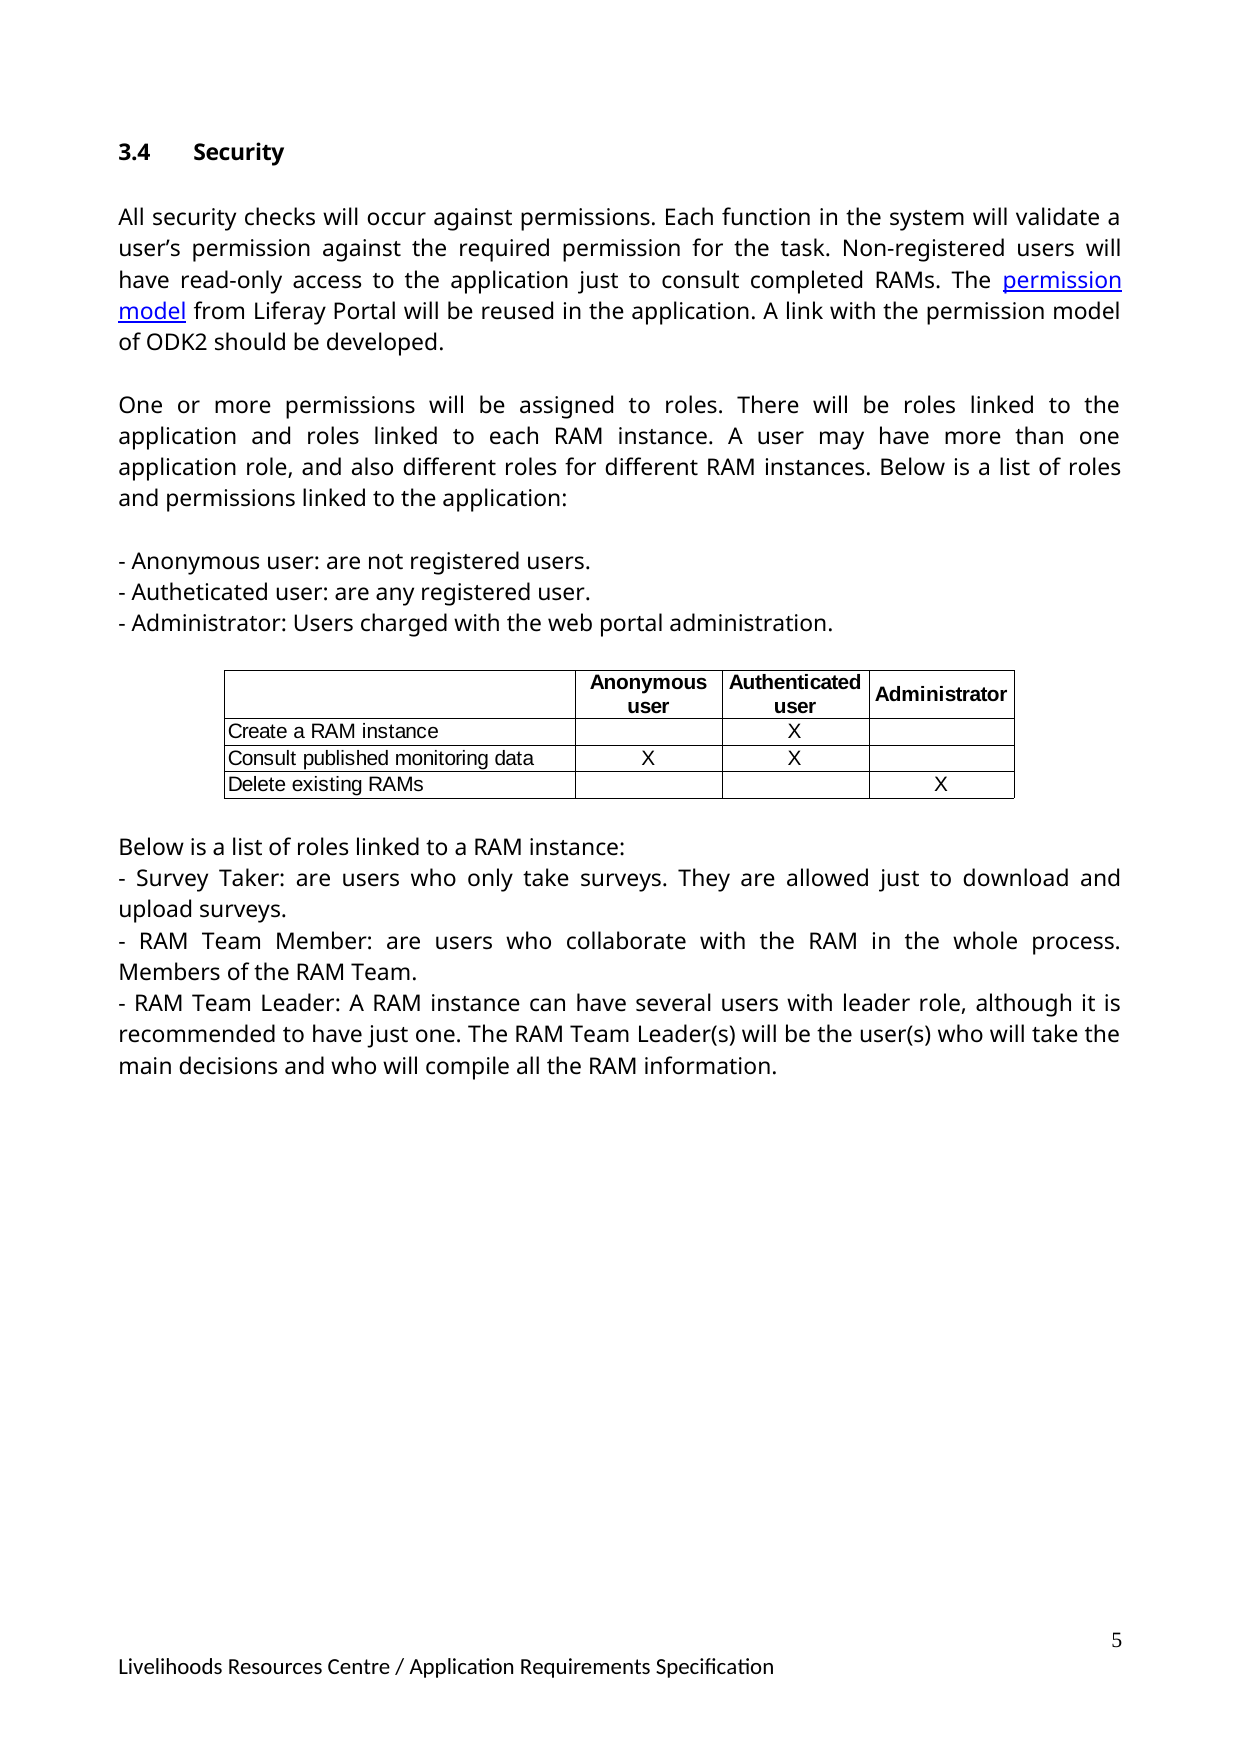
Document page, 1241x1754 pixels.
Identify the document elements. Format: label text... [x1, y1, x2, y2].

text - Autheticated user: are any registered user. [118, 576, 1122, 607]
text - Anonymous user: are not registered users. [118, 545, 1122, 576]
text All security checks will occur against permissions. Each function in the system will validate a user’s permission against the required permission for the task. Non-registered users will have read-only access to the application just to consult completed RAMs. The permission model from Liferay Portal will be reused in the application. A link with the permission model of ODK2 should be developed. [118, 201, 1122, 357]
text - Survey Taker: are users who only take surveys. They are allowed just to download and upload surveys. [118, 862, 1122, 924]
text - RAM Team Member: are users who collaborate with the RAM in the whole process. Members of the RAM Team. [118, 924, 1122, 987]
text Below is a list of roles linked to a RAM instance: [118, 831, 1122, 862]
text - Administrator: Users charged with the web portal administration. [118, 607, 1122, 639]
text - RAM Team Leader: A RAM instance can have several users with leader role, although it is recommended to have just one. The RAM Team Leader(s) will be the user(s) who will take the main decisions and who will compile all the RAM information. [118, 987, 1122, 1081]
text One or more permissions will be assigned to roles. There will be roles linked to the application and roles linked to each RAM instance. A user may have more than one application role, and also different roles for different RAM instances. Below is a list of roles and permissions linked to the application: [118, 389, 1122, 514]
subtitle Security [118, 136, 1122, 167]
